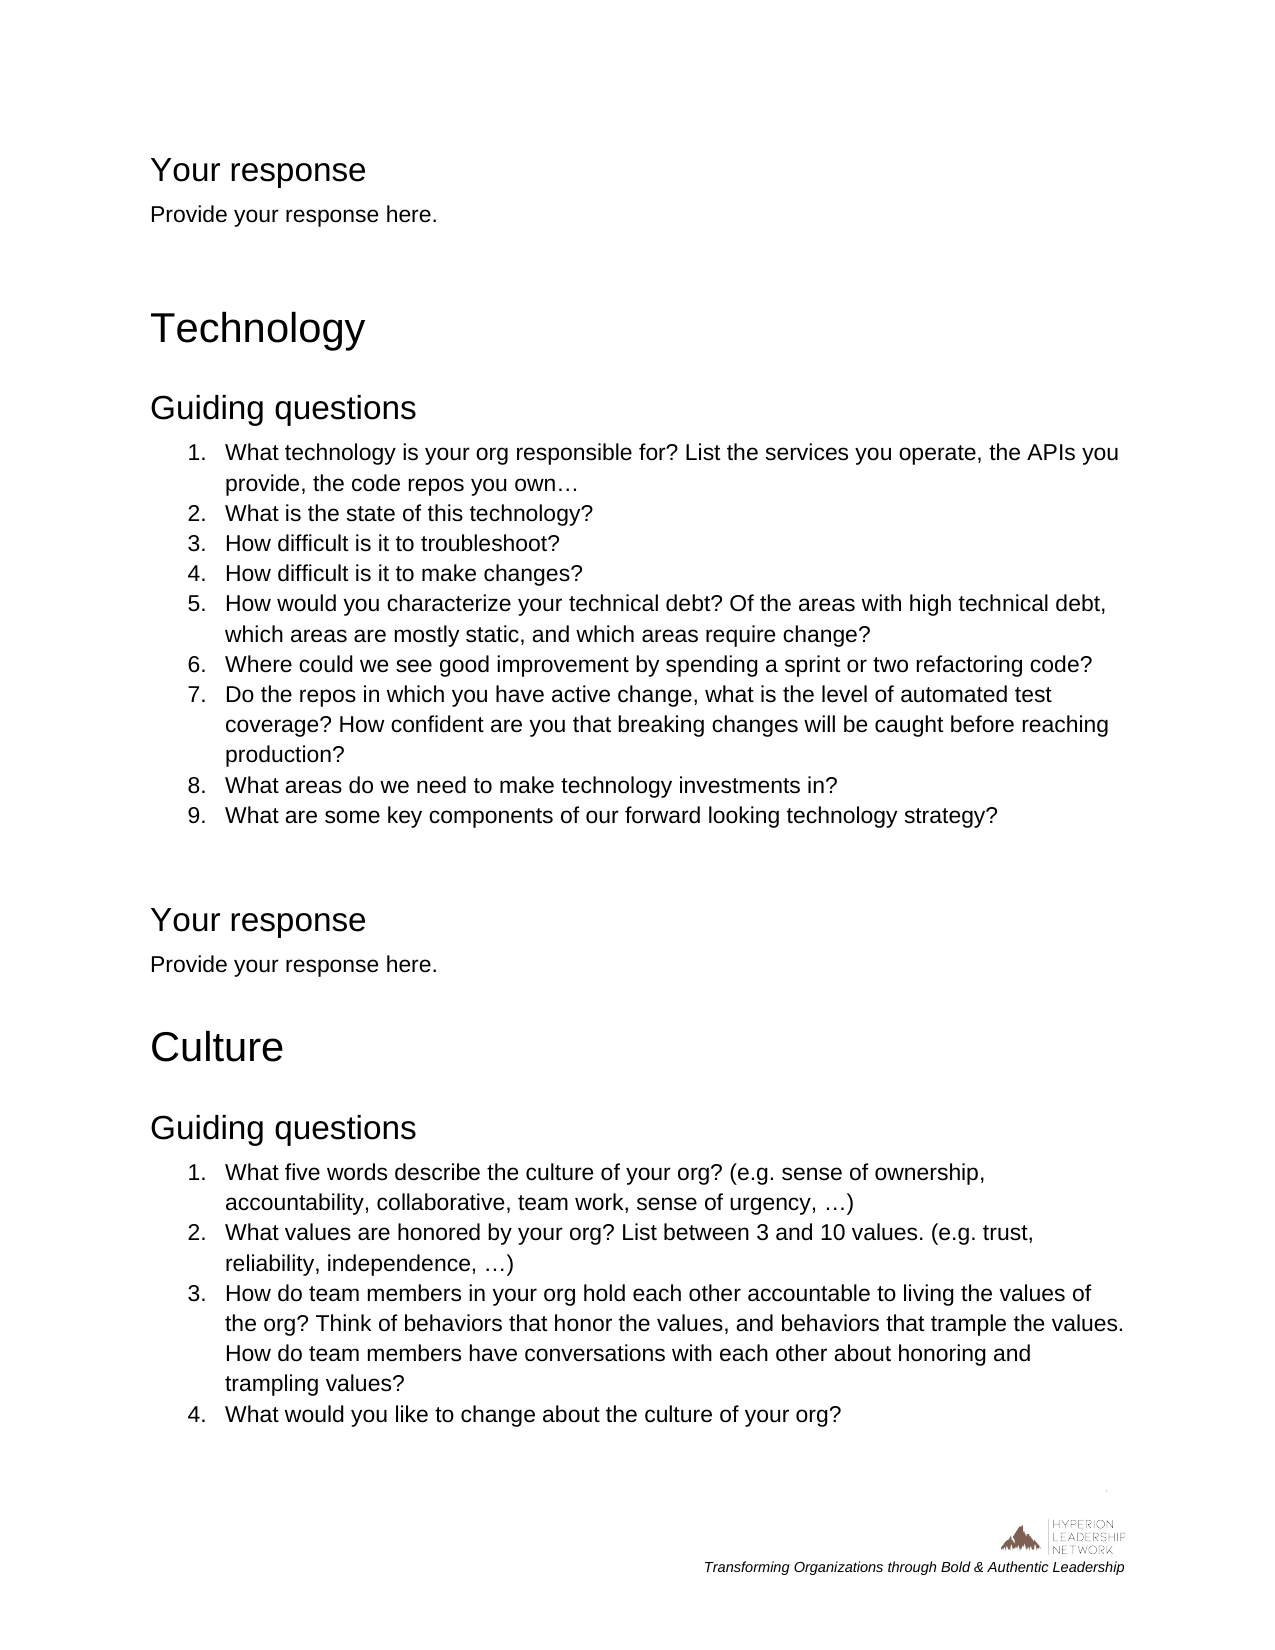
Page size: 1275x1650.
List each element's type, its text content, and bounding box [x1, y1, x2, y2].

subtitle Culture [150, 1023, 1125, 1071]
subtitle Guiding questions [150, 388, 1125, 427]
subtitle Your response [150, 150, 1125, 188]
list What are some key components of our forward looking technology strategy? [187, 802, 1125, 828]
list What would you like to change about the culture of your org? [187, 1401, 1125, 1427]
list How difficult is it to make changes? [187, 560, 1125, 587]
list What is the state of this technology? [187, 500, 1125, 526]
list What technology is your org responsible for? List the services you operate, the APIs you provide, the code repos you own… [187, 439, 1125, 496]
list How do team members in your org hold each other accountable to living the values of the org? Think of behaviors that honor the values, and behaviors that trample the values. How do team members have conversations with each other about honoring and trampling values? [187, 1280, 1125, 1397]
subtitle Technology [150, 303, 1125, 351]
picture [1001, 1519, 1125, 1555]
subtitle Guiding questions [150, 1108, 1125, 1146]
subtitle Your response [150, 900, 1125, 938]
list Where could we see good improvement by spending a sprint or two refactoring code? [187, 651, 1125, 677]
list How would you characterize your technical debt? Of the areas with high technical debt, which areas are mostly static, and which areas require change? [187, 590, 1125, 647]
list How difficult is it to troubleshoot? [187, 530, 1125, 556]
text Provide your response here. [150, 201, 1125, 227]
list Do the repos in which you have active change, what is the level of automated test coverage? How confident are you that breaking changes will be caught before reaching production? [187, 681, 1125, 768]
list What five words describe the culture of your org? (e.g. sense of ownership, accountability, collaborative, team work, sense of urgency, …) [187, 1159, 1125, 1216]
list What values are honored by your org? List between 3 and 10 values. (e.g. trust, reliability, independence, …) [187, 1219, 1125, 1276]
list What areas do we need to make technology investments in? [187, 772, 1125, 798]
text Provide your response here. [150, 951, 1125, 977]
